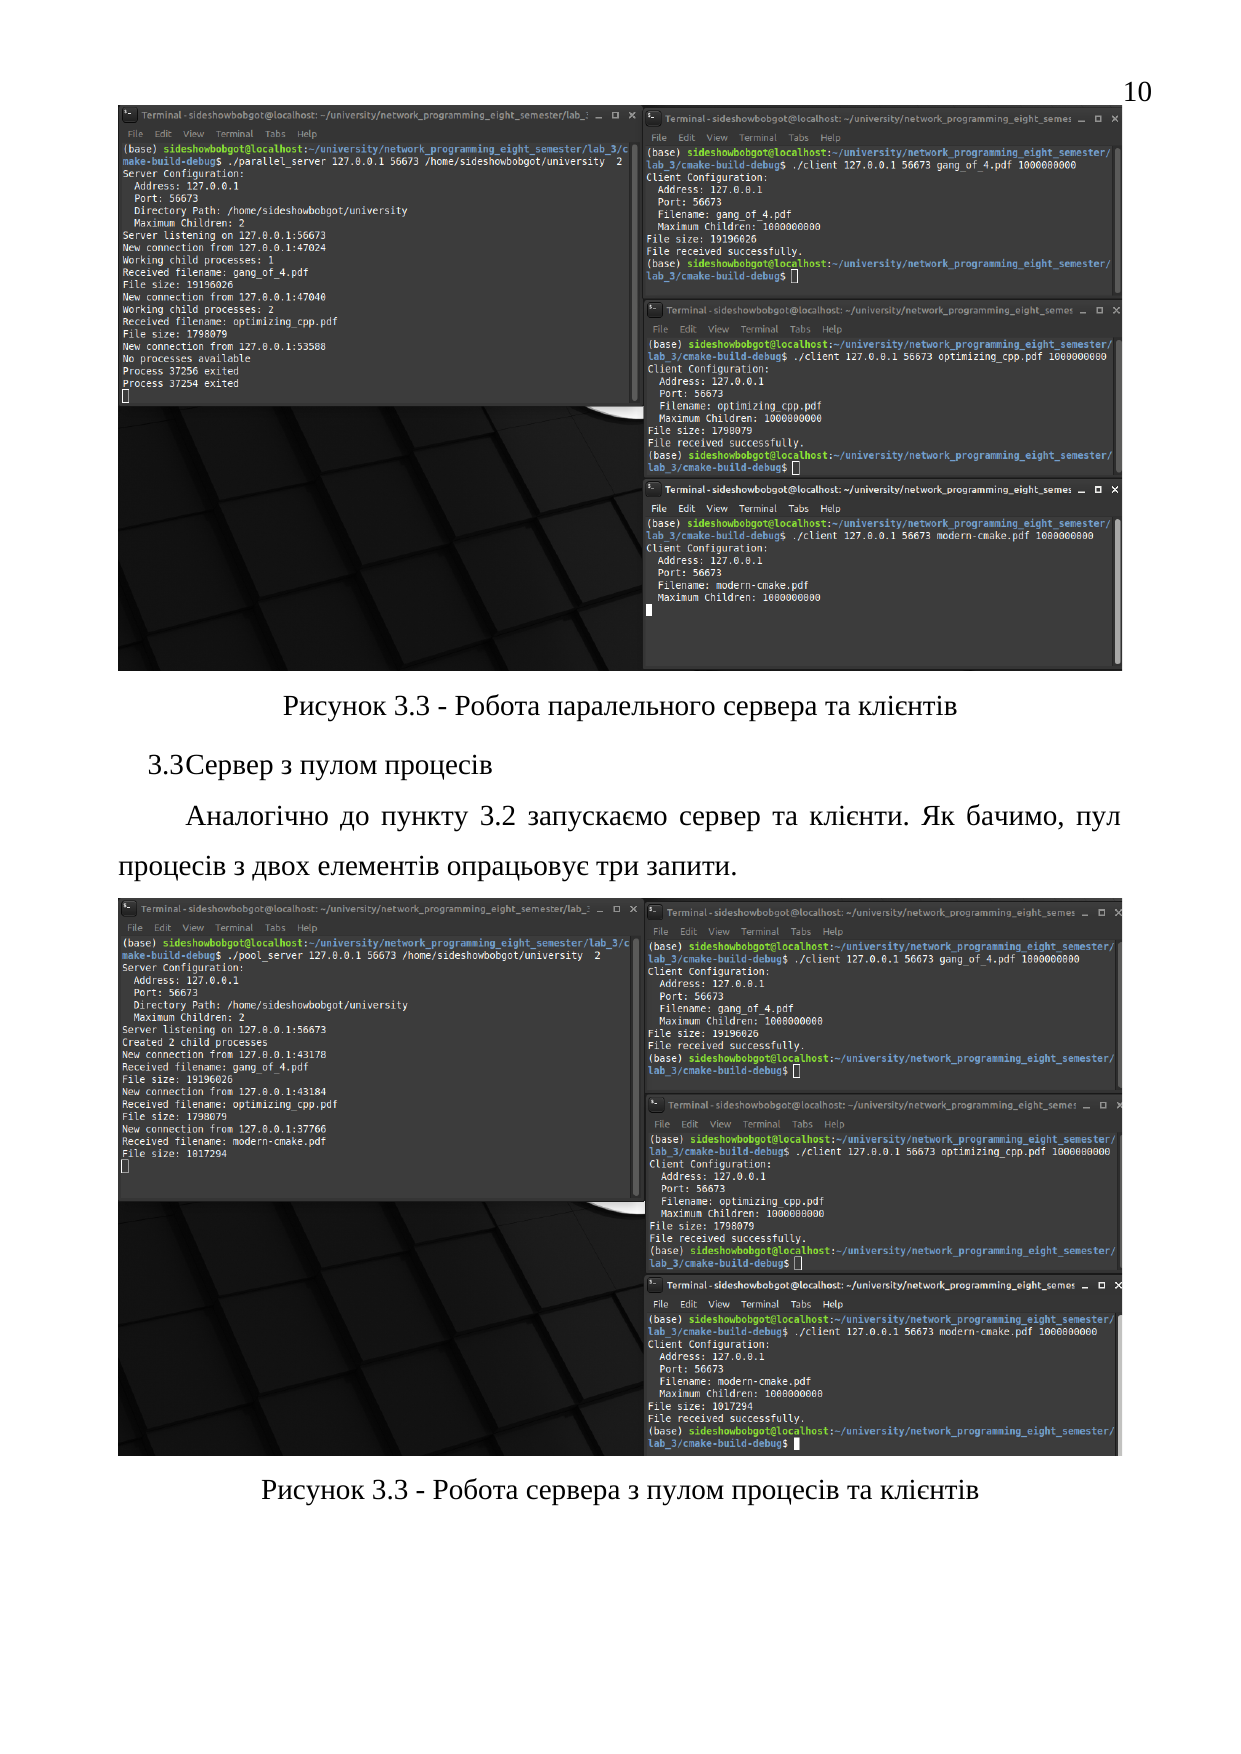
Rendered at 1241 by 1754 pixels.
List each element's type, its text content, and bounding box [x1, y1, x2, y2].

text Рисунок 3.3 - Робота паралельного сервера та клієнтів [118, 671, 1122, 721]
picture [118, 105, 1123, 671]
subtitle Сервер з пулом процесів [118, 747, 1122, 781]
picture [118, 898, 1123, 1456]
text Рисунок 3.3 - Робота сервера з пулом процесів та клієнтів [118, 1456, 1122, 1506]
text Аналогічно до пункту 3.2 запускаємо сервер та клієнти. Як бачимо, пул процесів з двох елементів опрацьовує три запити. [118, 798, 1122, 881]
